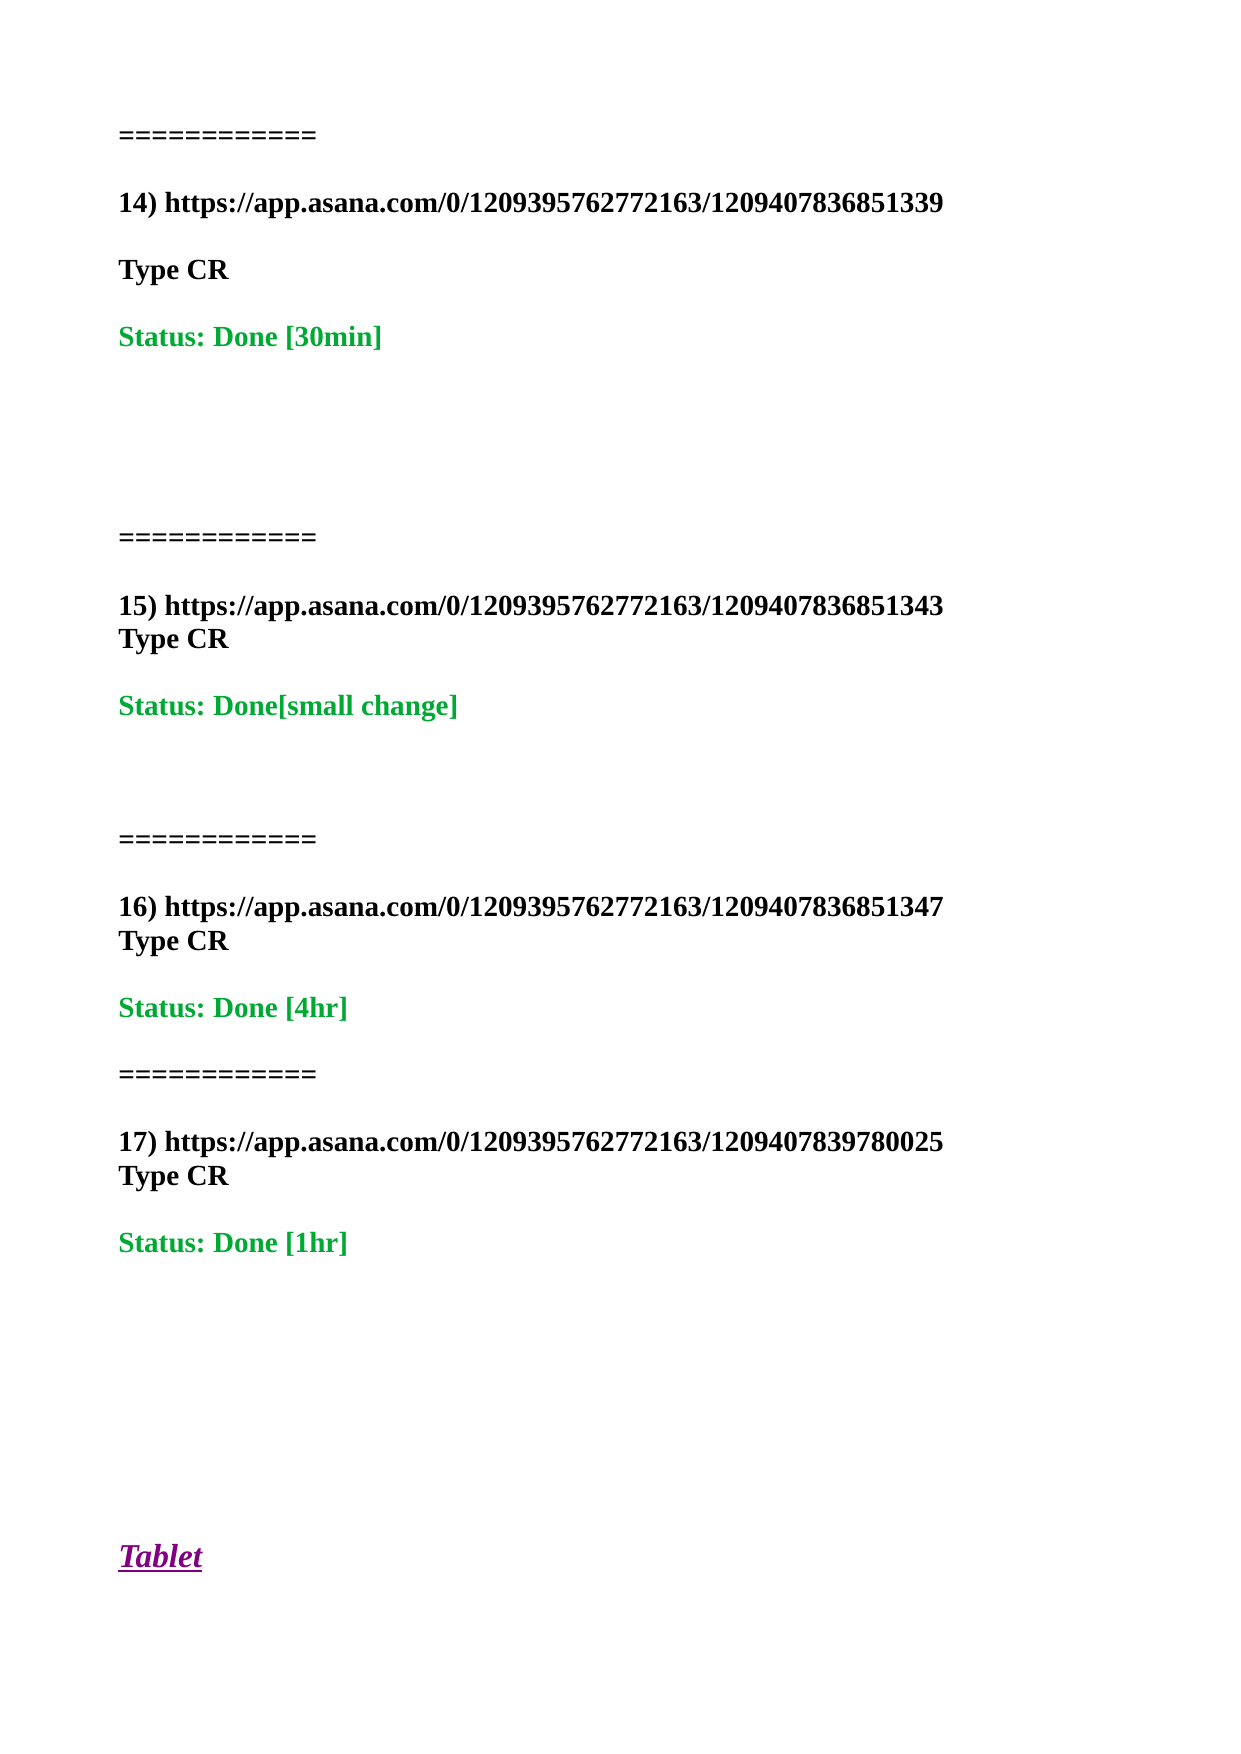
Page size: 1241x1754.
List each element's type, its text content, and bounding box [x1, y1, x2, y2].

text ============ [118, 521, 1122, 554]
text 14) https://app.asana.com/0/1209395762772163/1209407836851339 [118, 185, 1122, 219]
text ============ [118, 1057, 1122, 1091]
text Status: Done [4hr] [118, 990, 1122, 1024]
text ============ [118, 118, 1122, 152]
text Tablet [118, 1536, 1122, 1575]
text 16) https://app.asana.com/0/1209395762772163/1209407836851347 [118, 889, 1122, 923]
text Status: Done [1hr] [118, 1225, 1122, 1258]
text ============ [118, 822, 1122, 856]
text 17) https://app.asana.com/0/1209395762772163/1209407839780025 [118, 1124, 1122, 1158]
text 15) https://app.asana.com/0/1209395762772163/1209407836851343 [118, 588, 1122, 621]
text Type CR [118, 252, 1122, 286]
text Type CR [118, 621, 1122, 655]
text Type CR [118, 1158, 1122, 1191]
text Type CR [118, 923, 1122, 957]
text Status: Done[small change] [118, 688, 1122, 722]
text Status: Done [30min] [118, 319, 1122, 353]
